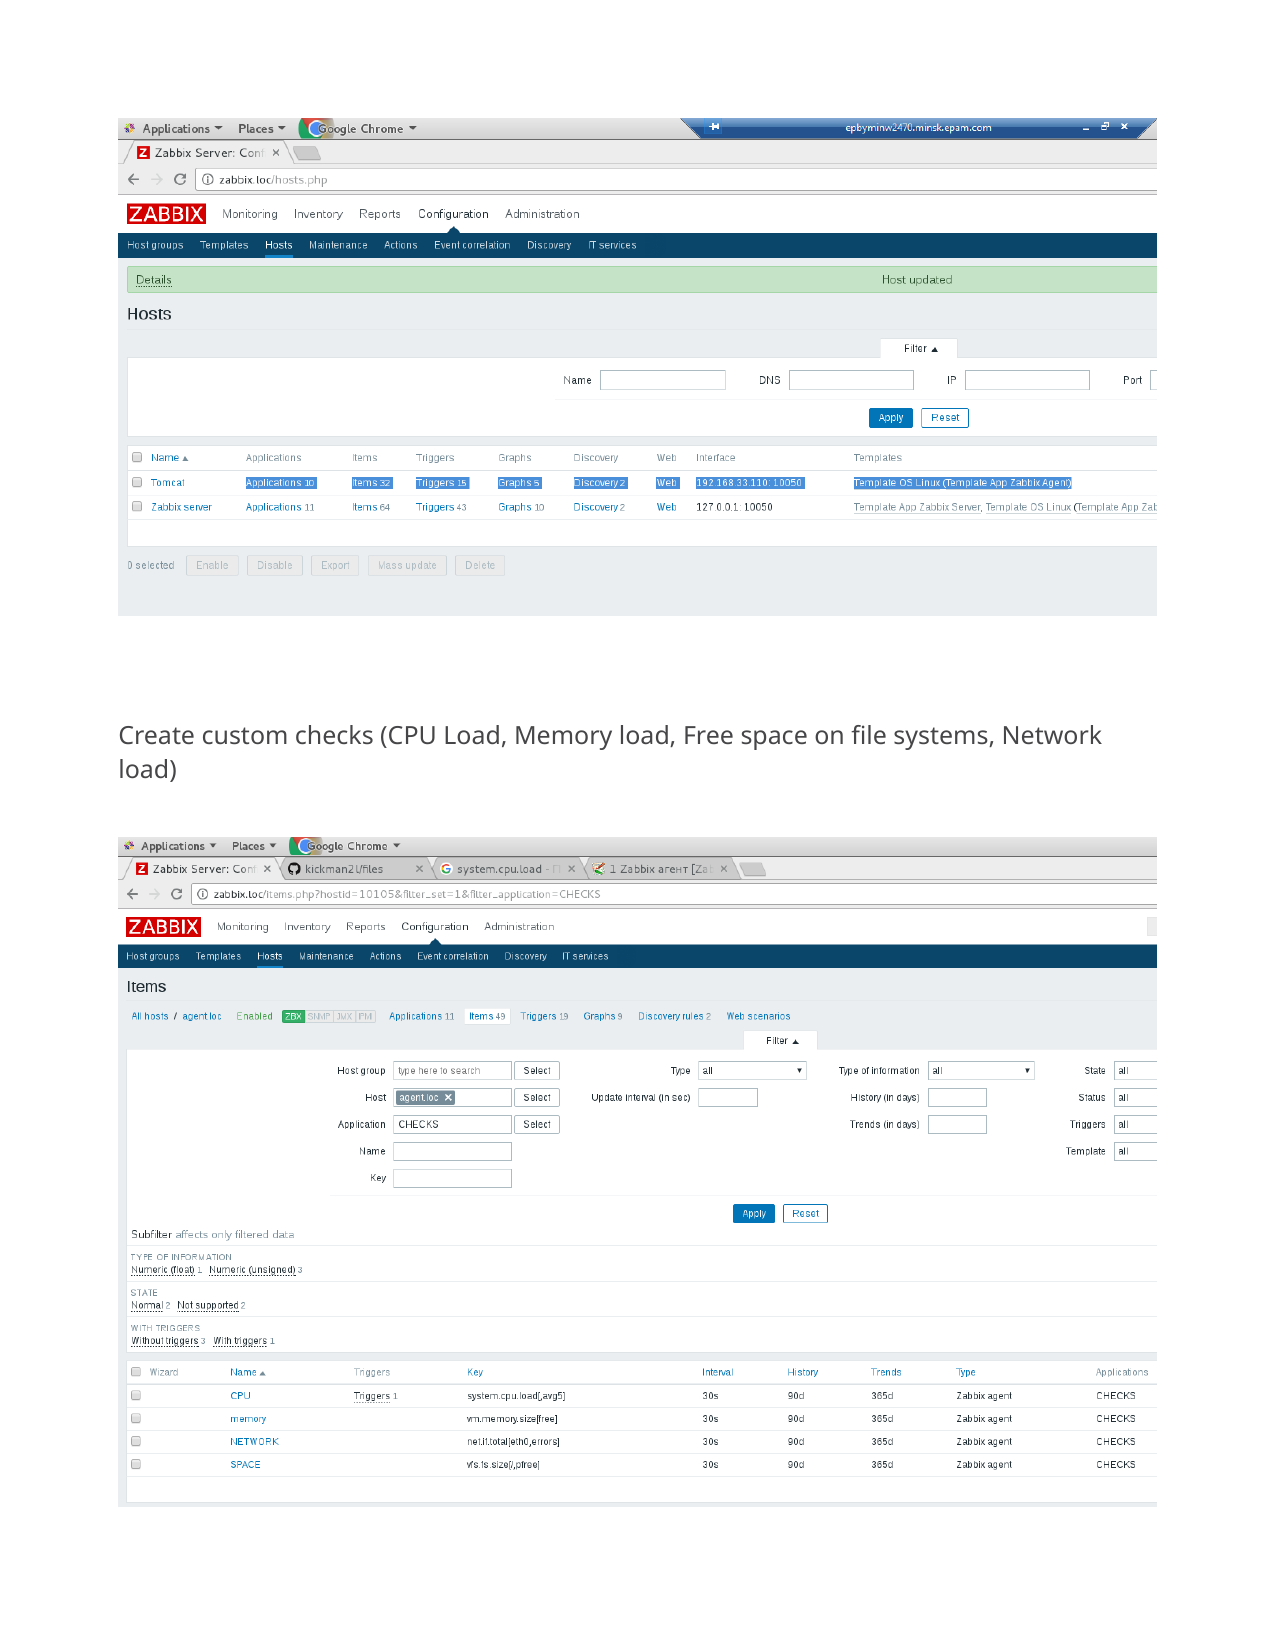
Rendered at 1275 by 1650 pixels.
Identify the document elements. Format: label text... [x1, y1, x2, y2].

text Create custom checks (CPU Load, Memory load, Free space on file systems, Network load) [118, 718, 1157, 786]
picture [118, 837, 1157, 1507]
picture [118, 118, 1157, 616]
